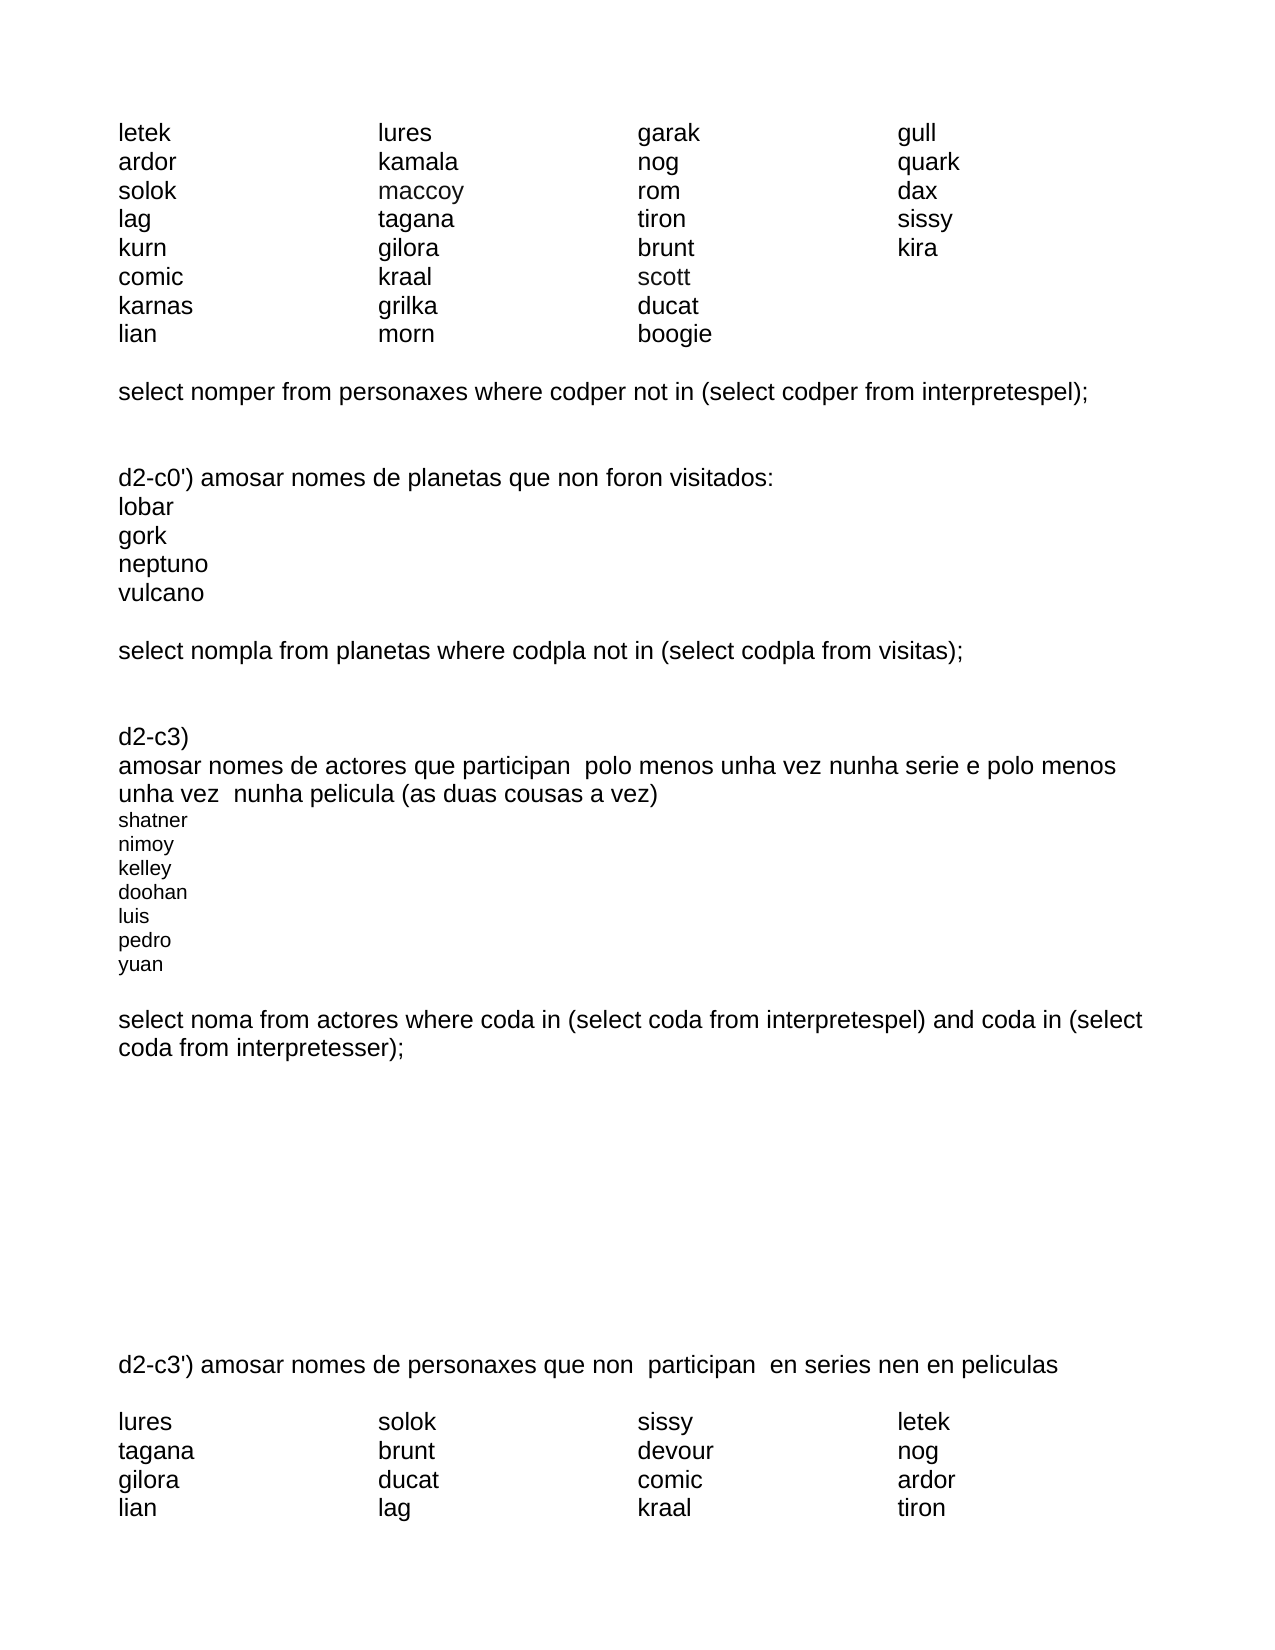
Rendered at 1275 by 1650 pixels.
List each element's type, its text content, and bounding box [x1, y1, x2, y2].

text neptuno [118, 549, 1157, 578]
text gull [897, 118, 1157, 147]
text solok [118, 176, 378, 204]
text nog [637, 147, 897, 176]
text grilka [378, 291, 637, 319]
text lobar [118, 492, 1157, 521]
text tagana [118, 1436, 378, 1464]
text amosar nomes de actores que participan polo menos unha vez nunha serie e polo menos unha vez nunha pelicula (as duas cousas a vez) [118, 751, 1157, 808]
text ducat [378, 1464, 637, 1493]
text select nomper from personaxes where codper not in (select codper from interpretespel); [118, 377, 1157, 406]
text tiron [897, 1493, 1157, 1522]
text tagana [378, 204, 637, 233]
text luis [118, 904, 1157, 928]
text lian [118, 319, 378, 348]
text kraal [637, 1493, 897, 1522]
text garak [637, 118, 897, 147]
text dax [897, 176, 1157, 204]
text lag [378, 1493, 637, 1522]
text comic [637, 1464, 897, 1493]
text devour [637, 1436, 897, 1464]
text letek [897, 1407, 1157, 1436]
text scott [637, 262, 897, 291]
text lures [118, 1407, 378, 1436]
text gork [118, 521, 1157, 549]
text select noma from actores where coda in (select coda from interpretespel) and coda in (select coda from interpretesser); [118, 1004, 1157, 1062]
text gilora [378, 233, 637, 262]
text shatner [118, 808, 1157, 832]
text kelley [118, 856, 1157, 880]
text tiron [637, 204, 897, 233]
text sissy [897, 204, 1157, 233]
text ardor [897, 1464, 1157, 1493]
text kamala [378, 147, 637, 176]
text maccoy [378, 176, 637, 204]
text sissy [637, 1407, 897, 1436]
text d2-c3) [118, 722, 1157, 751]
text vulcano [118, 578, 1157, 607]
text d2-c3') amosar nomes de personaxes que non participan en series nen en peliculas [118, 1349, 1157, 1378]
text rom [637, 176, 897, 204]
text doohan [118, 880, 1157, 904]
text kurn [118, 233, 378, 262]
text quark [897, 147, 1157, 176]
text ducat [637, 291, 897, 319]
text brunt [637, 233, 897, 262]
text gilora [118, 1464, 378, 1493]
text letek [118, 118, 378, 147]
text morn [378, 319, 637, 348]
text brunt [378, 1436, 637, 1464]
text nimoy [118, 832, 1157, 856]
text kraal [378, 262, 637, 291]
text boogie [637, 319, 897, 348]
text ardor [118, 147, 378, 176]
text pedro [118, 928, 1157, 952]
text lag [118, 204, 378, 233]
text comic [118, 262, 378, 291]
text lian [118, 1493, 378, 1522]
text kira [897, 233, 1157, 262]
text lures [378, 118, 637, 147]
text yuan [118, 952, 1157, 976]
text select nompla from planetas where codpla not in (select codpla from visitas); [118, 636, 1157, 664]
text d2-c0') amosar nomes de planetas que non foron visitados: [118, 463, 1157, 492]
text nog [897, 1436, 1157, 1464]
text karnas [118, 291, 378, 319]
text solok [378, 1407, 637, 1436]
